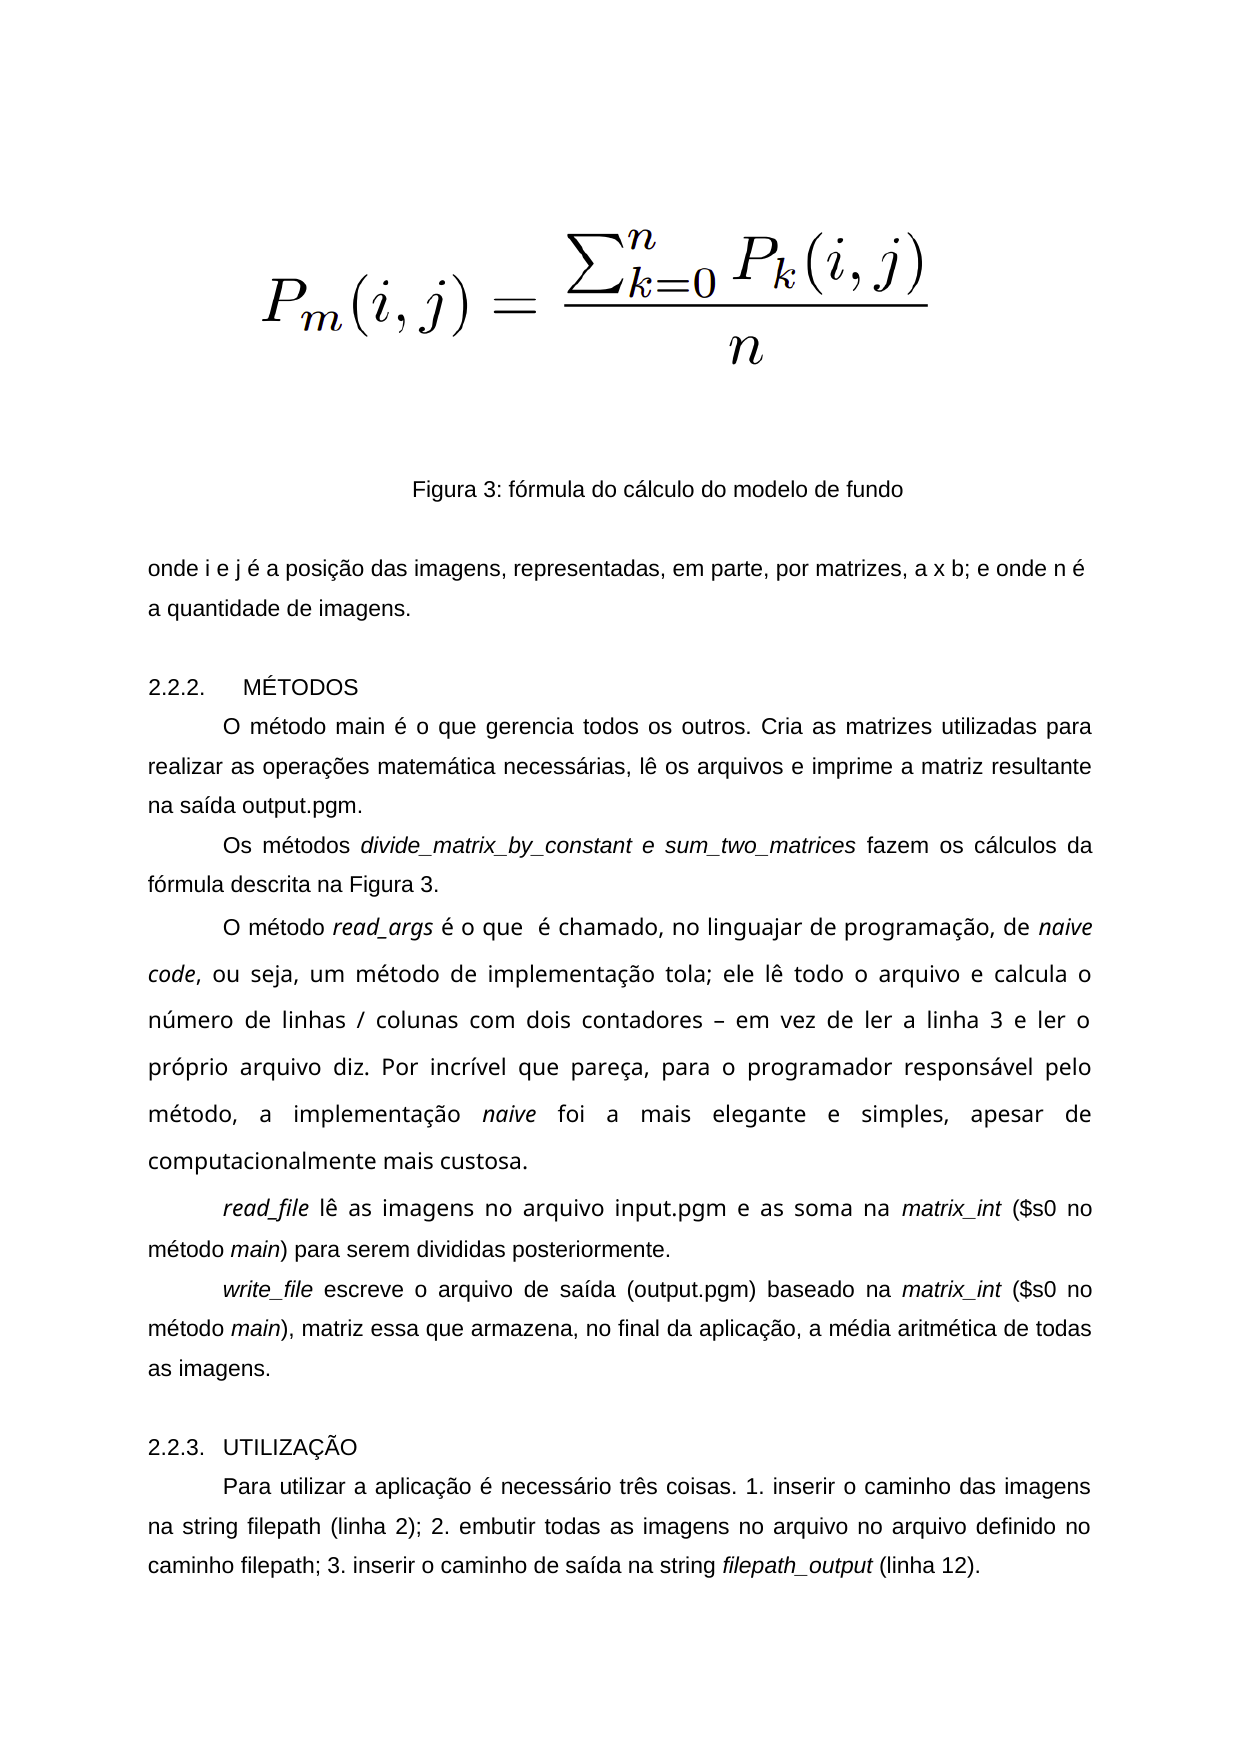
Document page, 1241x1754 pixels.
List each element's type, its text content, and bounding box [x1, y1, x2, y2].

text read_file lê as imagens no arquivo input.pgm e as soma na matrix_int ($s0 no método main) para serem divididas posteriormente. [148, 1192, 1093, 1263]
picture [147, 147, 1093, 437]
text Os métodos divide_matrix_by_constant e sum_two_matrices fazem os cálculos da fórmula descrita na Figura 3. [148, 832, 1093, 898]
text Figura 3: fórmula do cálculo do modelo de fundo [148, 476, 1093, 503]
text Para utilizar a aplicação é necessário três coisas. 1. inserir o caminho das imagens na string filepath (linha 2); 2. embutir todas as imagens no arquivo no arquivo definido no caminho filepath; 3. inserir o caminho de saída na string filepath_output (linha 12). [148, 1473, 1093, 1578]
text O método main é o que gerencia todos os outros. Cria as matrizes utilizadas para realizar as operações matemática necessárias, lê os arquivos e imprime a matriz resultante na saída output.pgm. [148, 713, 1093, 819]
text onde i e j é a posição das imagens, representadas, em parte, por matrizes, a x b; e onde n é a quantidade de imagens. [148, 555, 1093, 621]
list MÉTODOS [205, 674, 1093, 700]
text O método read_args é o que é chamado, no linguajar de programação, de naive code, ou seja, um método de implementação tola; ele lê todo o arquivo e calcula o número de linhas / colunas com dois contadores – em vez de ler a linha 3 e ler o próprio arquivo diz. Por incrível que pareça, para o programador responsável pelo método, a implementação naive foi a mais elegante e simples, apesar de computacionalmente mais custosa. [148, 911, 1093, 1176]
text 2.2.3. UTILIZAÇÃO [148, 1434, 1093, 1460]
text write_file escreve o arquivo de saída (output.pgm) baseado na matrix_int ($s0 no método main), matriz essa que armazena, no final da aplicação, a média aritmética de todas as imagens. [148, 1276, 1093, 1381]
